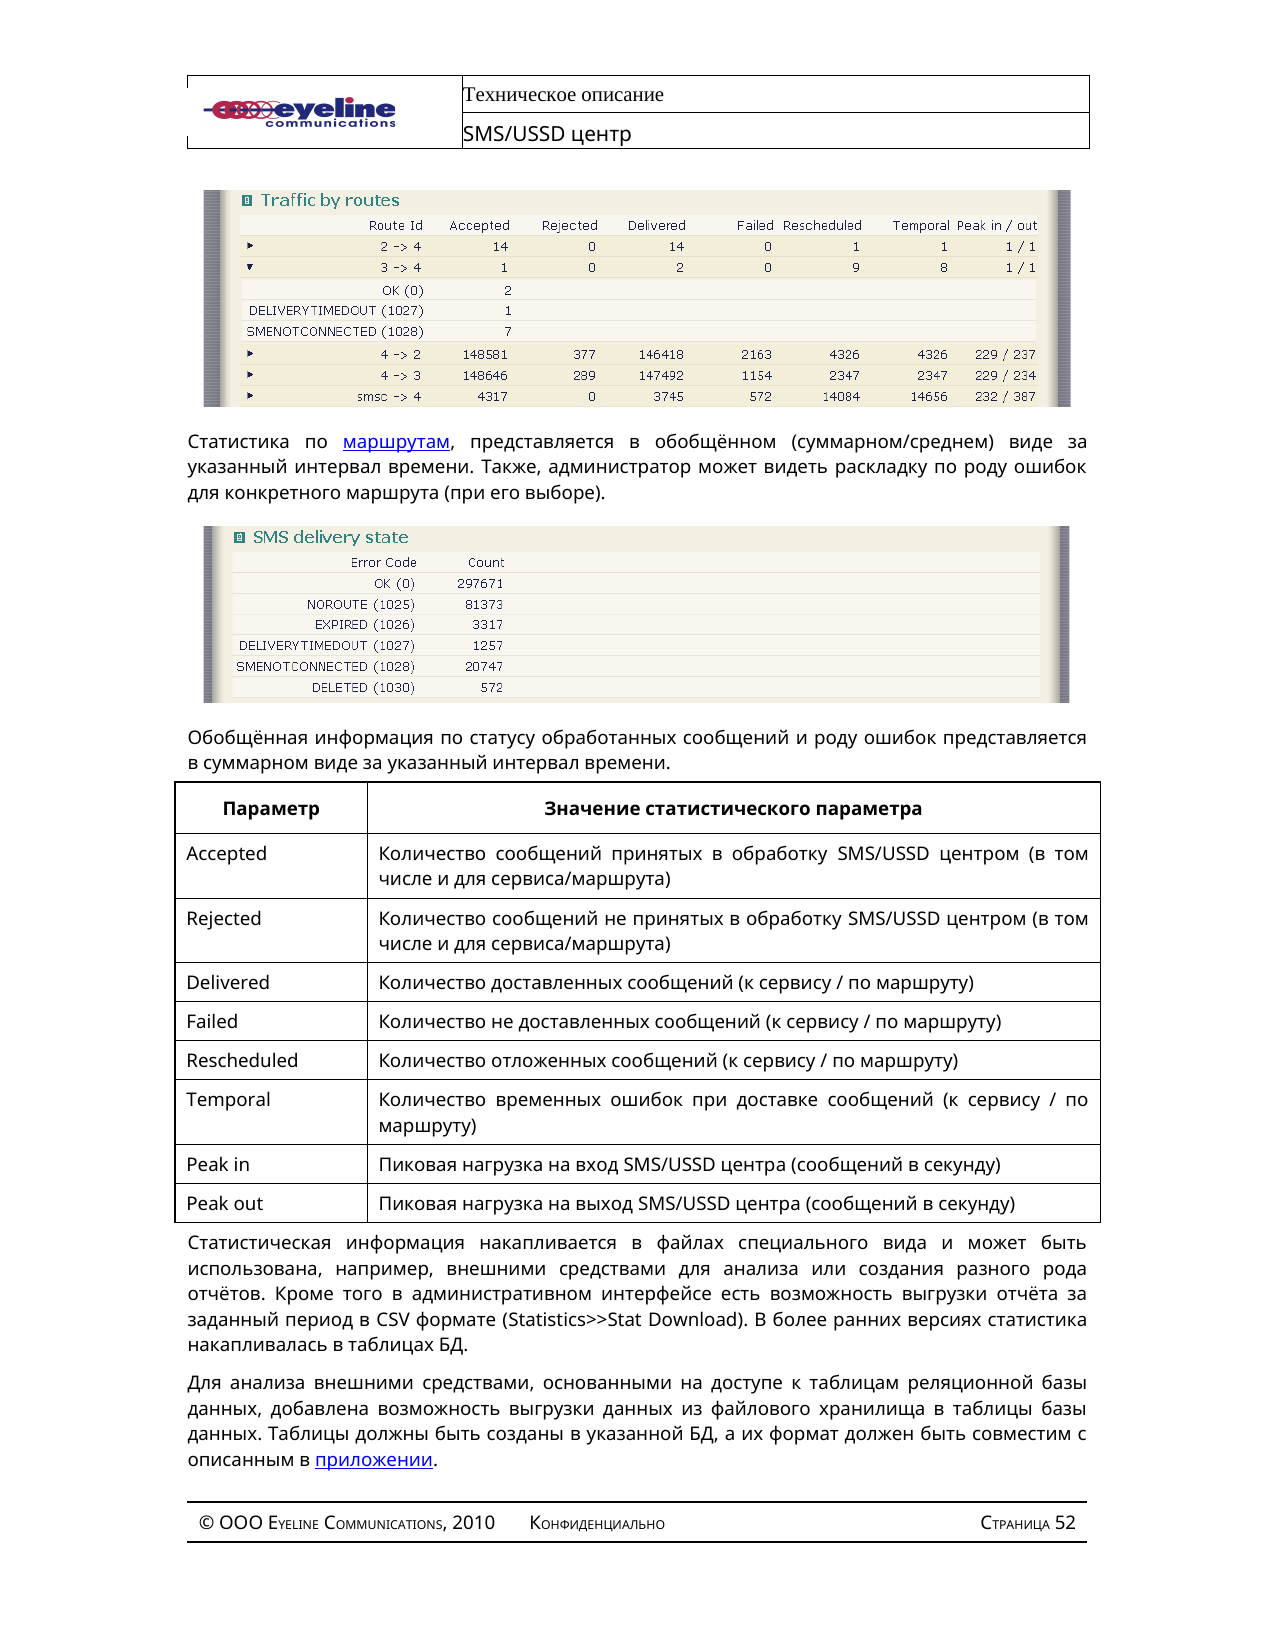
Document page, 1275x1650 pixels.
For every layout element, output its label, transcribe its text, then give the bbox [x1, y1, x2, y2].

picture [203, 97, 396, 127]
picture [203, 526, 1070, 703]
table_cell Количество сообщений принятых в обработку SMS/USSD центром (в том числе и для сервиса/маршрута) [368, 834, 1100, 897]
table_cell Delivered [176, 963, 367, 1001]
table_cell Количество не доставленных сообщений (к сервису / по маршруту) [368, 1002, 1100, 1040]
table_cell Количество отложенных сообщений (к сервису / по маршруту) [368, 1041, 1100, 1079]
table_cell Rescheduled [176, 1041, 367, 1079]
text Статистическая информация накапливается в файлах специального вида и может быть использована, например, внешними средствами для анализа или создания разного рода отчётов. Кроме того в административном интерфейсе есть возможность выгрузки отчёта за заданный период в CSV формате (Statistics>>Stat Download). В более ранних версиях статистика накапливалась в таблицах БД. [187, 1229, 1088, 1357]
table_cell Пиковая нагрузка на выход SMS/USSD центра (сообщений в секунду) [368, 1184, 1100, 1222]
table_cell Rejected [176, 899, 367, 962]
table_header Значение статистического параметра [368, 783, 1100, 833]
table_cell Peak in [176, 1145, 367, 1183]
table_cell Accepted [176, 834, 367, 897]
table_cell Количество сообщений не принятых в обработку SMS/USSD центром (в том числе и для сервиса/маршрута) [368, 899, 1100, 962]
table_cell Количество доставленных сообщений (к сервису / по маршруту) [368, 963, 1100, 1001]
table_cell Temporal [176, 1080, 367, 1144]
table_cell Количество временных ошибок при доставке сообщений (к сервису / по маршруту) [368, 1080, 1100, 1144]
picture [203, 190, 1071, 407]
table_cell Пиковая нагрузка на вход SMS/USSD центра (сообщений в секунду) [368, 1145, 1100, 1183]
text Статистика по маршрутам, представляется в обобщённом (суммарном/среднем) виде за указанный интервал времени. Также, администратор может видеть раскладку по роду ошибок для конкретного маршрута (при его выборе). [187, 428, 1088, 505]
table_header Параметр [176, 783, 367, 833]
table_cell Failed [176, 1002, 367, 1040]
table_cell Peak out [176, 1184, 367, 1222]
text Обобщённая информация по статусу обработанных сообщений и роду ошибок представляется в суммарном виде за указанный интервал времени. [187, 724, 1088, 775]
text Для анализа внешними средствами, основанными на доступе к таблицам реляционной базы данных, добавлена возможность выгрузки данных из файлового хранилища в таблицы базы данных. Таблицы должны быть созданы в указанной БД, а их формат должен быть совместим с описанным в приложении. [187, 1369, 1088, 1471]
